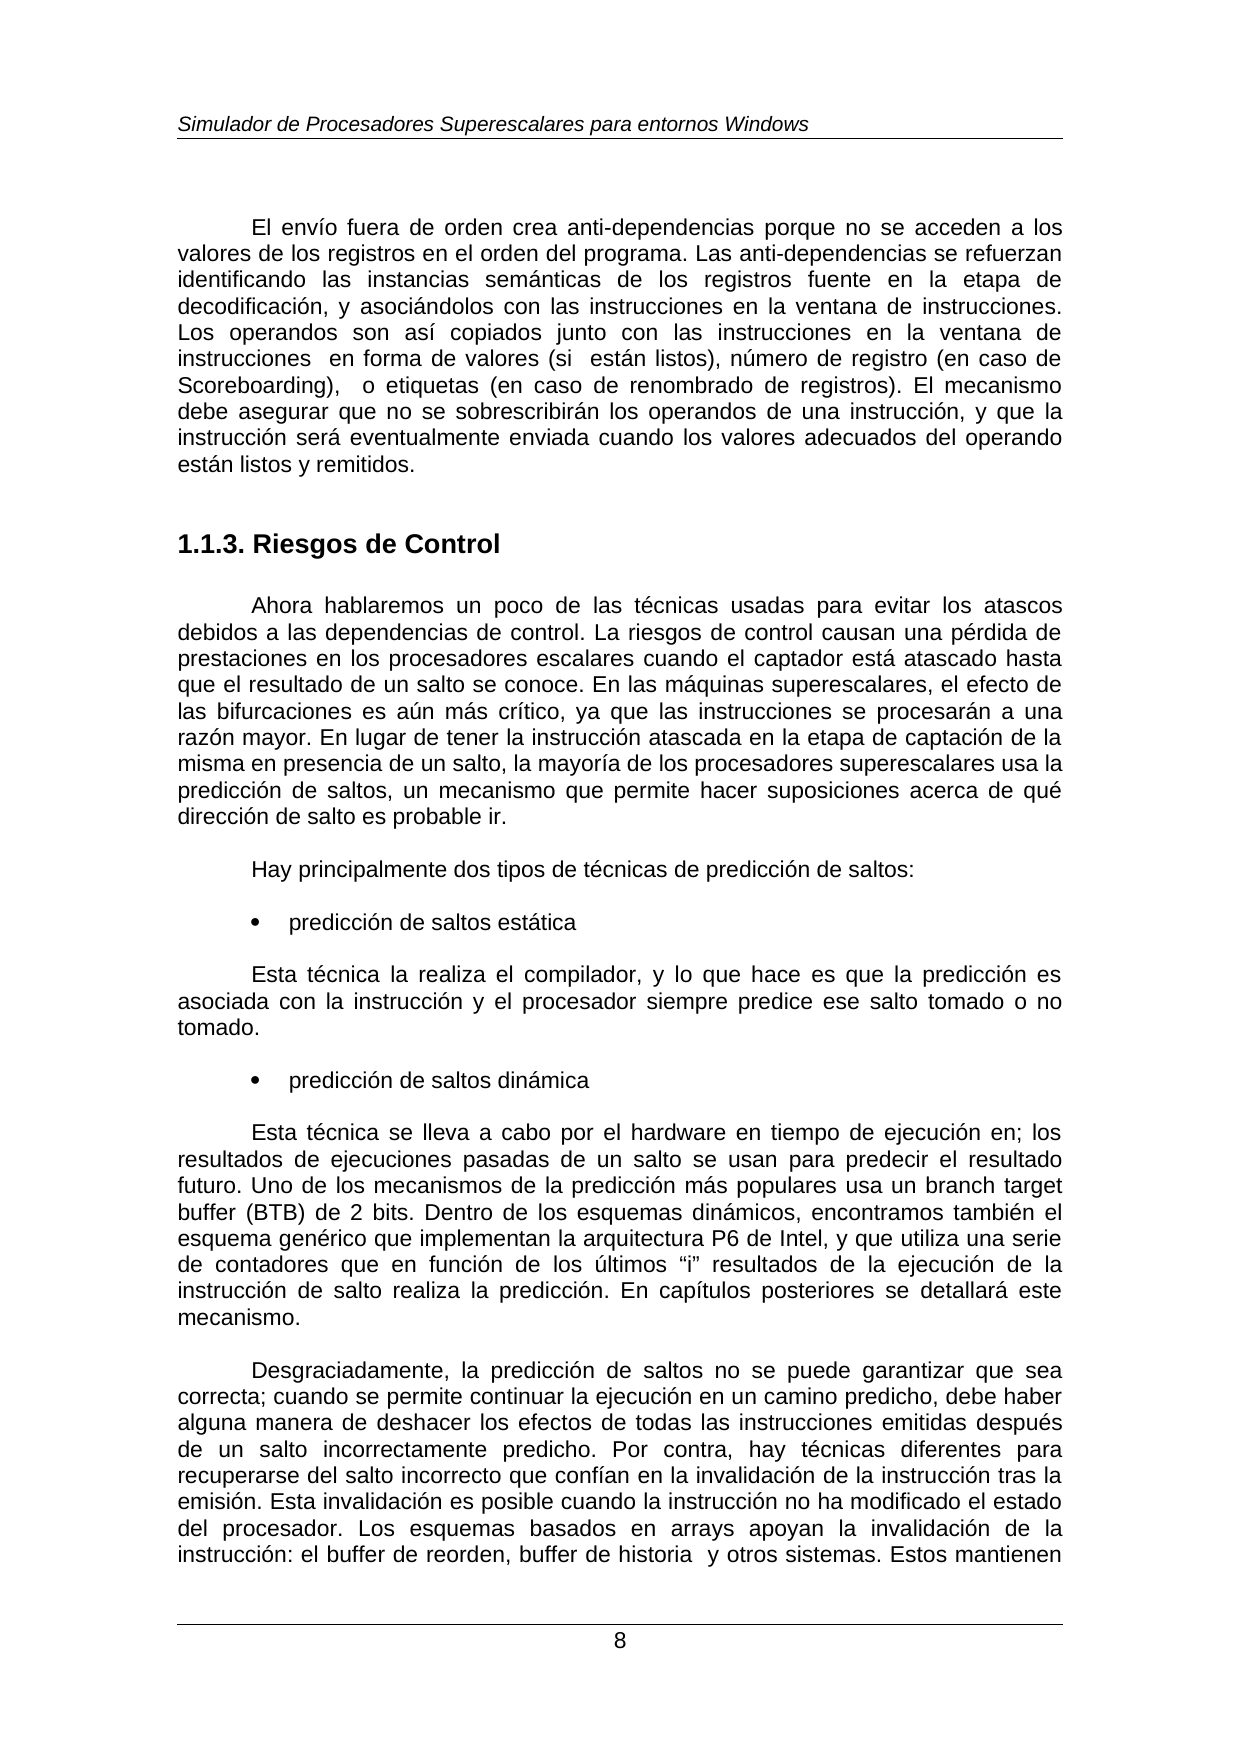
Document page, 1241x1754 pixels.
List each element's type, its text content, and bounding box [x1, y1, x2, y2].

list predicción de saltos estática [251, 908, 1063, 935]
text El envío fuera de orden crea anti-dependencias porque no se acceden a los valores de los registros en el orden del programa. Las anti-dependencias se refuerzan identificando las instancias semánticas de los registros fuente en la etapa de decodificación, y asociándolos con las instrucciones en la ventana de instrucciones. Los operandos son así copiados junto con las instrucciones en la ventana de instrucciones en forma de valores (si están listos), número de registro (en caso de Scoreboarding), o etiquetas (en caso de renombrado de registros). El mecanismo debe asegurar que no se sobrescribirán los operandos de una instrucción, y que la instrucción será eventualmente enviada cuando los valores adecuados del operando están listos y remitidos. [177, 213, 1063, 477]
text Hay principalmente dos tipos de técnicas de predicción de saltos: [177, 856, 1063, 882]
list predicción de saltos dinámica [251, 1067, 1063, 1093]
subtitle Riesgos de Control [177, 528, 1063, 560]
text Esta técnica la realiza el compilador, y lo que hace es que la predicción es asociada con la instrucción y el procesador siempre predice ese salto tomado o no tomado. [177, 961, 1063, 1040]
text Desgraciadamente, la predicción de saltos no se puede garantizar que sea correcta; cuando se permite continuar la ejecución en un camino predicho, debe haber alguna manera de deshacer los efectos de todas las instrucciones emitidas después de un salto incorrectamente predicho. Por contra, hay técnicas diferentes para recuperarse del salto incorrecto que confían en la invalidación de la instrucción tras la emisión. Esta invalidación es posible cuando la instrucción no ha modificado el estado del procesador. Los esquemas basados en arrays apoyan la invalidación de la instrucción: el buffer de reorden, buffer de historia y otros sistemas. Estos mantienen [177, 1357, 1063, 1567]
text Esta técnica se lleva a cabo por el hardware en tiempo de ejecución en; los resultados de ejecuciones pasadas de un salto se usan para predecir el resultado futuro. Uno de los mecanismos de la predicción más populares usa un branch target buffer (BTB) de 2 bits. Dentro de los esquemas dinámicos, encontramos también el esquema genérico que implementan la arquitectura P6 de Intel, y que utiliza una serie de contadores que en función de los últimos “i” resultados de la ejecución de la instrucción de salto realiza la predicción. En capítulos posteriores se detallará este mecanismo. [177, 1119, 1063, 1330]
text Ahora hablaremos un poco de las técnicas usadas para evitar los atascos debidos a las dependencias de control. La riesgos de control causan una pérdida de prestaciones en los procesadores escalares cuando el captador está atascado hasta que el resultado de un salto se conoce. En las máquinas superescalares, el efecto de las bifurcaciones es aún más crítico, ya que las instrucciones se procesarán a una razón mayor. En lugar de tener la instrucción atascada en la etapa de captación de la misma en presencia de un salto, la mayoría de los procesadores superescalares usa la predicción de saltos, un mecanismo que permite hacer suposiciones acerca de qué dirección de salto es probable ir. [177, 592, 1063, 829]
